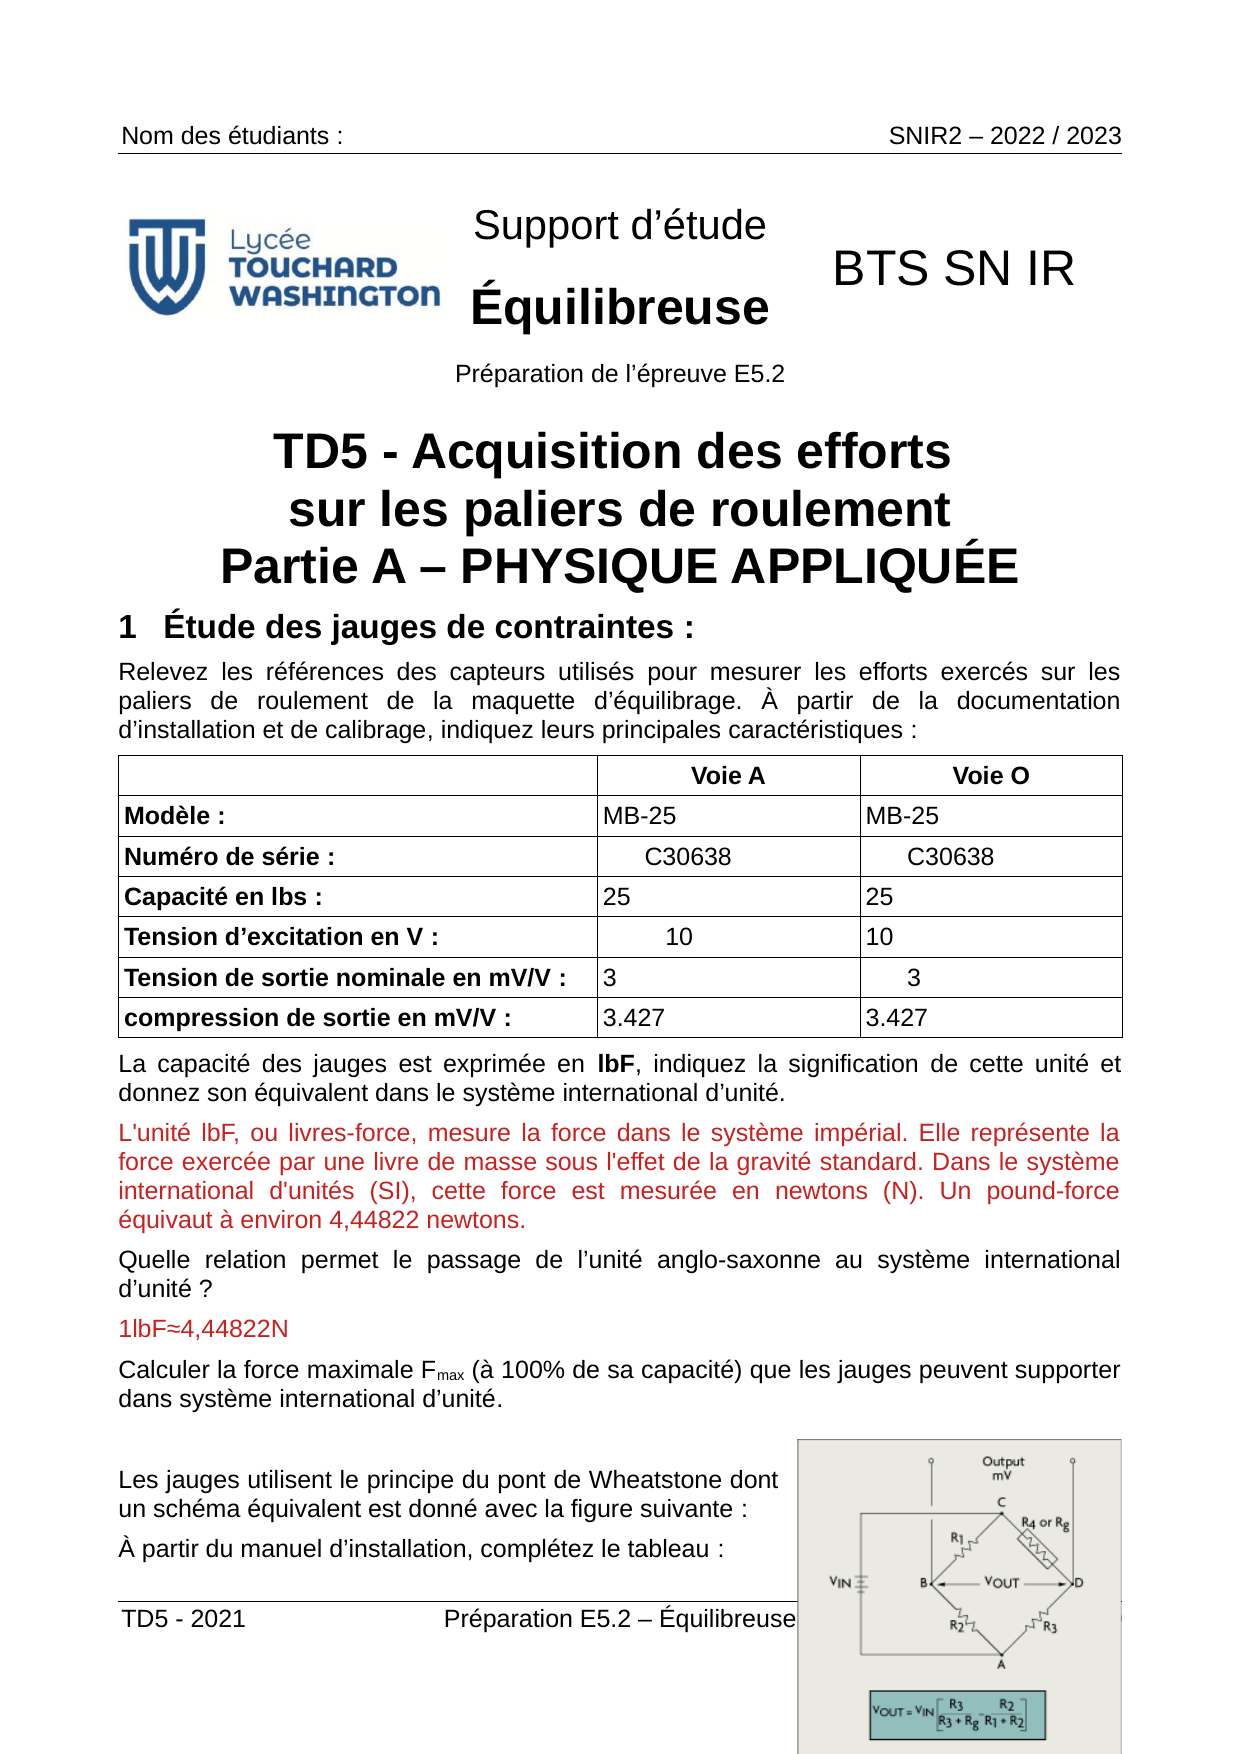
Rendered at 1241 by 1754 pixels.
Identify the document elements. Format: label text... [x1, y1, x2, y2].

table_cell 3 [861, 958, 1122, 997]
table_cell 3.427 [598, 998, 860, 1037]
text Quelle relation permet le passage de l’unité anglo-saxonne au système international d’unité ? [118, 1245, 1122, 1303]
table_cell 3 [598, 958, 860, 997]
table_header BTS SN IR [788, 182, 1122, 353]
table_cell Tension d’excitation en V : [119, 917, 597, 957]
table_cell 25 [598, 877, 860, 916]
picture [123, 212, 447, 319]
table_cell Capacité en lbs : [119, 877, 597, 916]
table_cell Modèle : [119, 796, 597, 836]
table_cell Numéro de série : [119, 837, 597, 876]
table_header Voie O [861, 756, 1122, 795]
table_cell compression de sortie en mV/V : [119, 998, 597, 1037]
title TD5 - Acquisition des efforts sur les paliers de roulement [118, 422, 1122, 537]
text Calculer la force maximale Fmax (à 100% de sa capacité) que les jauges peuvent supporter dans système international d’unité. [118, 1355, 1122, 1412]
table_cell MB-25 [598, 796, 860, 836]
table_cell 3.427 [861, 998, 1122, 1037]
table_cell 10 [598, 917, 860, 957]
table_cell C30638 [861, 837, 1122, 876]
text La capacité des jauges est exprimée en lbF, indiquez la signification de cette unité et donnez son équivalent dans le système international d’unité. [118, 1049, 1122, 1107]
table_cell MB-25 [861, 796, 1122, 836]
table_cell Préparation de l’épreuve E5.2 [118, 353, 1122, 393]
subtitle Étude des jauges de contraintes : [118, 607, 1122, 645]
table_cell 25 [861, 877, 1122, 916]
text Les jauges utilisent le principe du pont de Wheatstone dont un schéma équivalent est donné avec la figure suivante : [118, 1465, 797, 1522]
text L'unité lbF, ou livres-force, mesure la force dans le système impérial. Elle représente la force exercée par une livre de masse sous l'effet de la gravité standard. Dans le système international d'unités (SI), cette force est mesurée en newtons (N). Un pound-force équivaut à environ 4,44822 newtons. [118, 1118, 1122, 1233]
text Relevez les références des capteurs utilisés pour mesurer les efforts exercés sur les paliers de roulement de la maquette d’équilibrage. À partir de la documentation d’installation et de calibrage, indiquez leurs principales caractéristiques : [118, 657, 1122, 743]
table_header [119, 756, 597, 795]
text À partir du manuel d’installation, complétez le tableau : [118, 1534, 797, 1563]
text 1lbF≈4,44822N [118, 1314, 1122, 1343]
table_header Support d’étude Équilibreuse [453, 182, 787, 353]
subtitle Partie A – PHYSIQUE APPLIQUÉE [118, 537, 1122, 594]
table_cell C30638 [598, 837, 860, 876]
table_header [118, 182, 453, 353]
table_cell 10 [861, 917, 1122, 957]
table_cell Tension de sortie nominale en mV/V : [119, 958, 597, 997]
picture [797, 1439, 1122, 1754]
table_header Voie A [598, 756, 860, 795]
